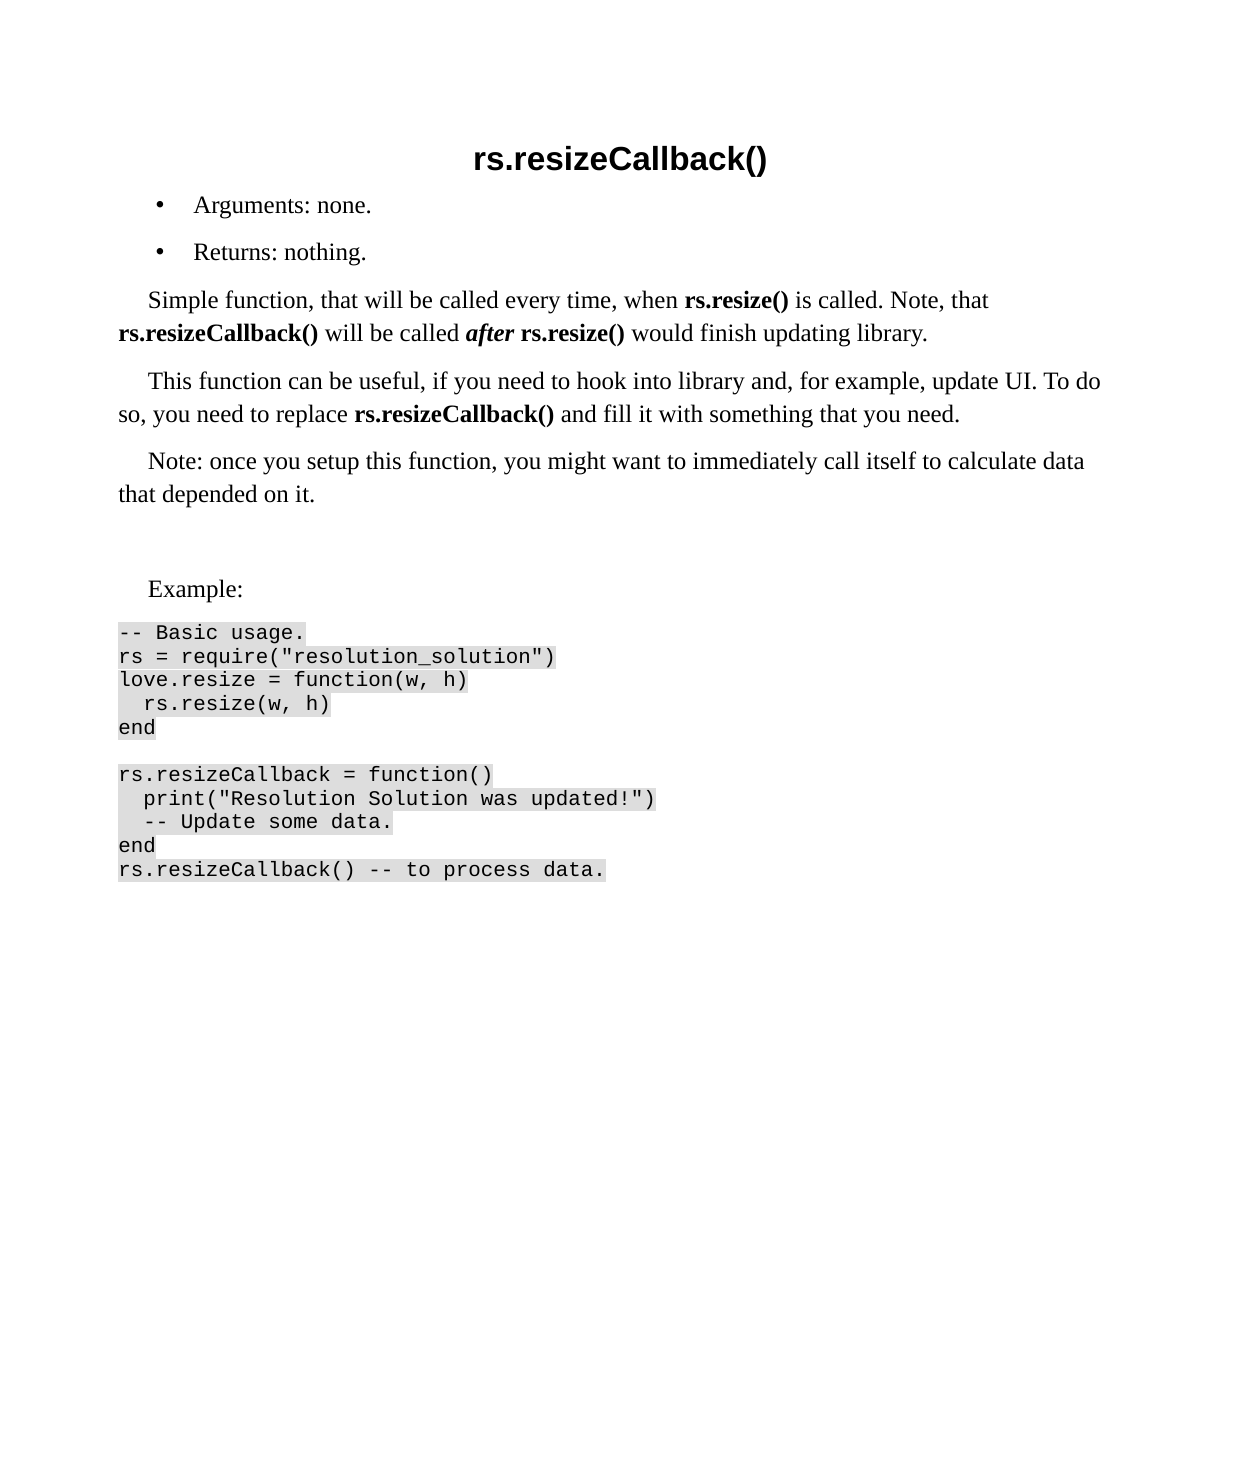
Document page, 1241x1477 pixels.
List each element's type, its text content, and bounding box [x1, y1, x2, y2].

text end [156, 717, 1122, 740]
text print("Resolution Solution was updated!") [656, 788, 1122, 811]
text end [156, 835, 1122, 859]
text -- Update some data. [393, 811, 1122, 835]
text Simple function, that will be called every time, when rs.resize() is called. Note, that rs.resizeCallback() will be called after rs.resize() would finish updating library. [118, 285, 1122, 347]
text rs = require("resolution_solution") [556, 646, 1122, 669]
subtitle rs.resizeCallback() [118, 139, 1122, 177]
text -- Basic usage. [306, 622, 1122, 646]
text Note: once you setup this function, you might want to immediately call itself to calculate data that depended on it. [118, 446, 1122, 508]
text love.resize = function(w, h) [118, 669, 1122, 693]
text rs.resizeCallback = function() [493, 764, 1122, 788]
list Returns: nothing. [156, 237, 1122, 266]
text rs.resize(w, h) [331, 693, 1122, 717]
text This function can be useful, if you need to hook into library and, for example, update UI. To do so, you need to replace rs.resizeCallback() and fill it with something that you need. [118, 366, 1122, 427]
list Arguments: none. [156, 190, 1122, 219]
text Example: [118, 574, 1122, 603]
text rs.resizeCallback() -- to process data. [606, 859, 1122, 882]
